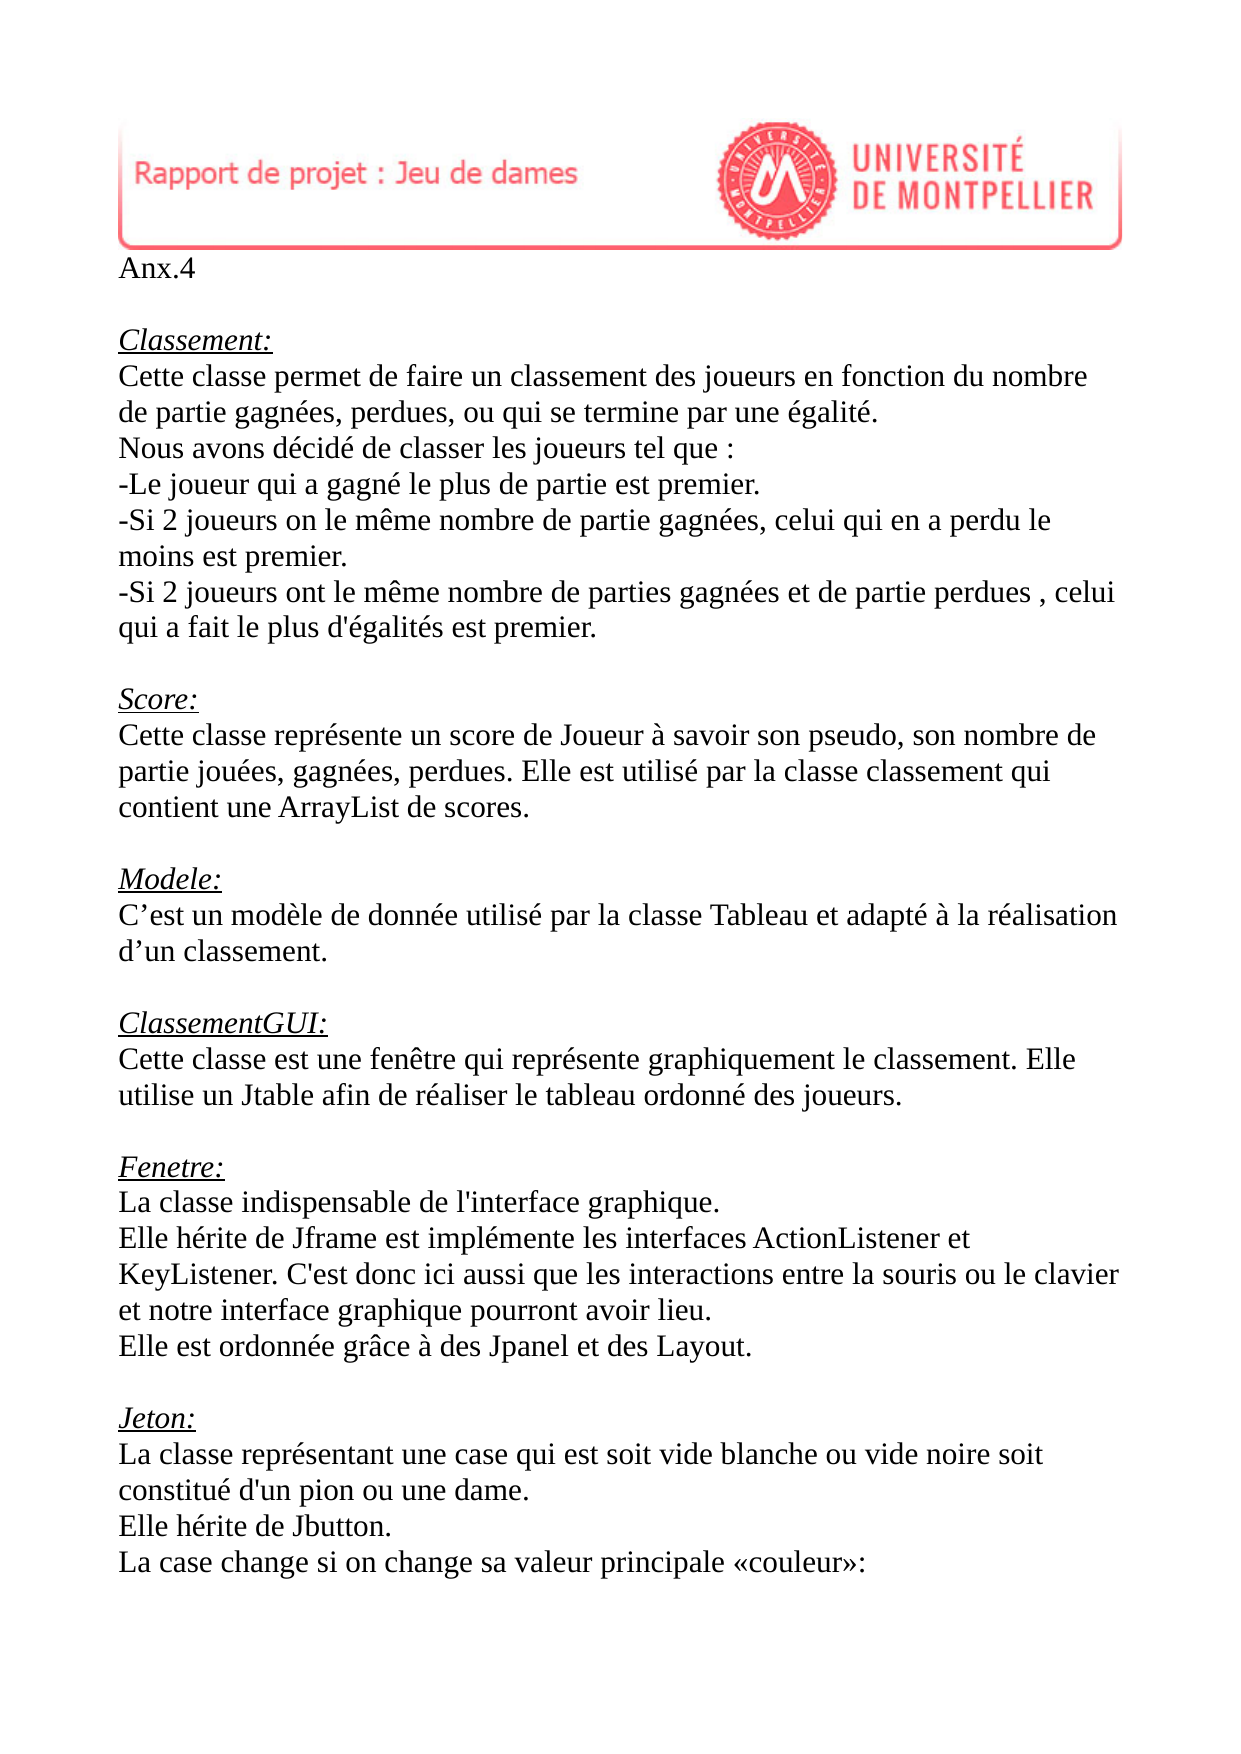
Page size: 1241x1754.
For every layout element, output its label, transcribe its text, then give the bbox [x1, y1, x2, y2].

text Elle hérite de Jframe est implémente les interfaces ActionListener et KeyListener. C'est donc ici aussi que les interactions entre la souris ou le clavier et notre interface graphique pourront avoir lieu. [118, 1220, 1122, 1327]
text Jeton: [118, 1399, 1122, 1435]
text Cette classe permet de faire un classement des joueurs en fonction du nombre de partie gagnées, perdues, ou qui se termine par une égalité. Nous avons décidé de classer les joueurs tel que : -Le joueur qui a gagné le plus de partie est premier. -Si 2 joueurs on le même nombre de partie gagnées, celui qui en a perdu le moins est premier. -Si 2 joueurs ont le même nombre de parties gagnées et de partie perdues , celui qui a fait le plus d'égalités est premier. [118, 357, 1122, 645]
text ClassementGUI: [118, 1004, 1122, 1040]
text La case change si on change sa valeur principale «couleur»: [118, 1543, 1122, 1579]
text La classe indispensable de l'interface graphique. [118, 1184, 1122, 1220]
text Score: [118, 681, 1122, 717]
text Elle est ordonnée grâce à des Jpanel et des Layout. [118, 1327, 1122, 1363]
text Anx.4 [118, 250, 1122, 285]
text Cette classe est une fenêtre qui représente graphiquement le classement. Elle utilise un Jtable afin de réaliser le tableau ordonné des joueurs. [118, 1040, 1122, 1112]
text La classe représentant une case qui est soit vide blanche ou vide noire soit constitué d'un pion ou une dame. [118, 1435, 1122, 1507]
text Elle hérite de Jbutton. [118, 1507, 1122, 1543]
text Cette classe représente un score de Joueur à savoir son pseudo, son nombre de partie jouées, gagnées, perdues. Elle est utilisé par la classe classement qui contient une ArrayList de scores. [118, 717, 1122, 824]
text Classement: [118, 321, 1122, 357]
text Modele: [118, 860, 1122, 896]
text C’est un modèle de donnée utilisé par la classe Tableau et adapté à la réalisation d’un classement. [118, 896, 1122, 968]
picture [118, 118, 1123, 250]
text Fenetre: [118, 1148, 1122, 1184]
